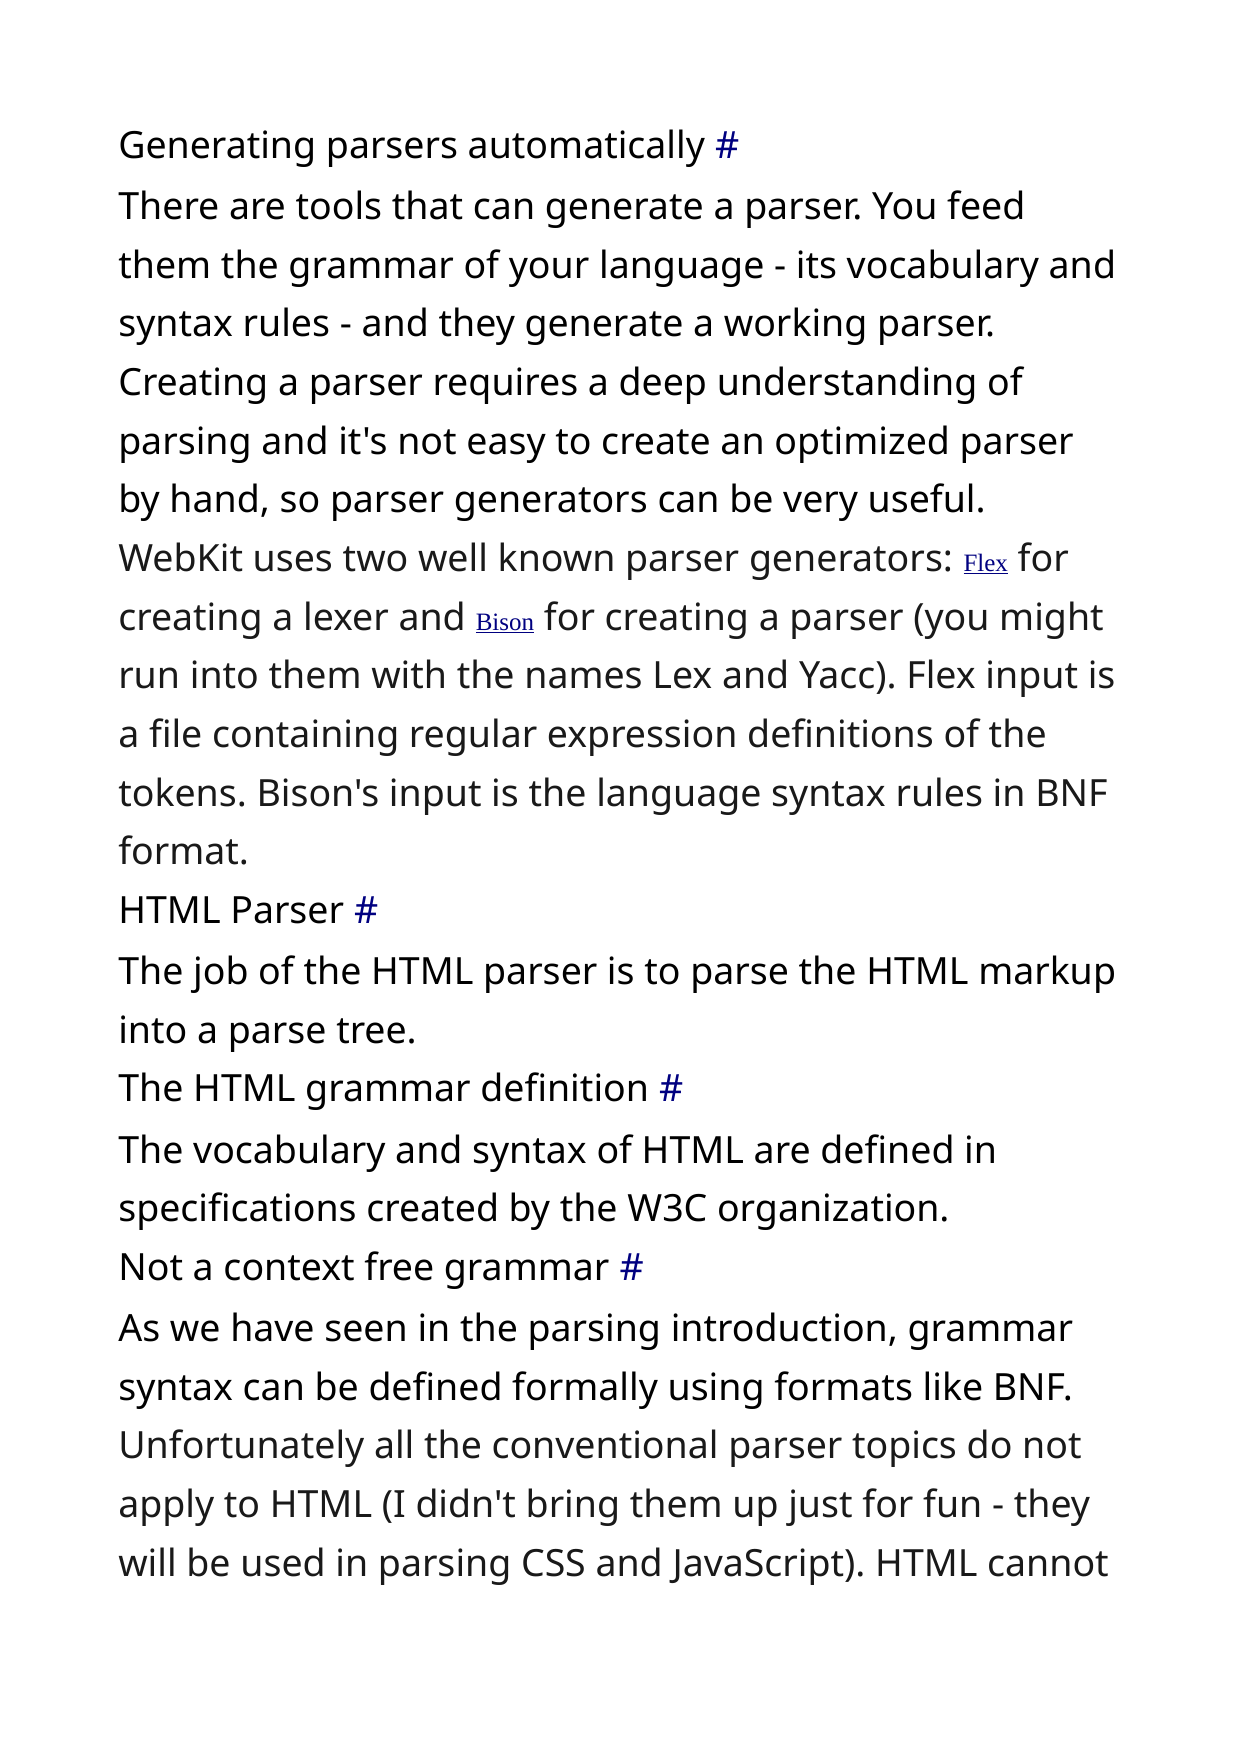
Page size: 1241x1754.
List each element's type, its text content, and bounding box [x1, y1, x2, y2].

text The vocabulary and syntax of HTML are defined in specifications created by the W3C organization. [118, 1123, 1122, 1233]
subtitle HTML Parser # [118, 883, 1122, 934]
subtitle The HTML grammar definition # [118, 1062, 1122, 1113]
text As we have seen in the parsing introduction, grammar syntax can be defined formally using formats like BNF. [118, 1301, 1122, 1411]
subtitle Not a context free grammar # [118, 1240, 1122, 1291]
text There are tools that can generate a parser. You feed them the grammar of your language - its vocabulary and syntax rules - and they generate a working parser. Creating a parser requires a deep understanding of parsing and it's not easy to create an optimized parser by hand, so parser generators can be very useful. [118, 179, 1122, 524]
subtitle Generating parsers automatically # [118, 118, 1122, 169]
text Unfortunately all the conventional parser topics do not apply to HTML (I didn't bring them up just for fun - they will be used in parsing CSS and JavaScript). HTML cannot [118, 1419, 1122, 1587]
text WebKit uses two well known parser generators: Flex for creating a lexer and Bison for creating a parser (you might run into them with the names Lex and Yacc). Flex input is a file containing regular expression definitions of the tokens. Bison's input is the language syntax rules in BNF format. [118, 531, 1122, 876]
text The job of the HTML parser is to parse the HTML markup into a parse tree. [118, 944, 1122, 1054]
